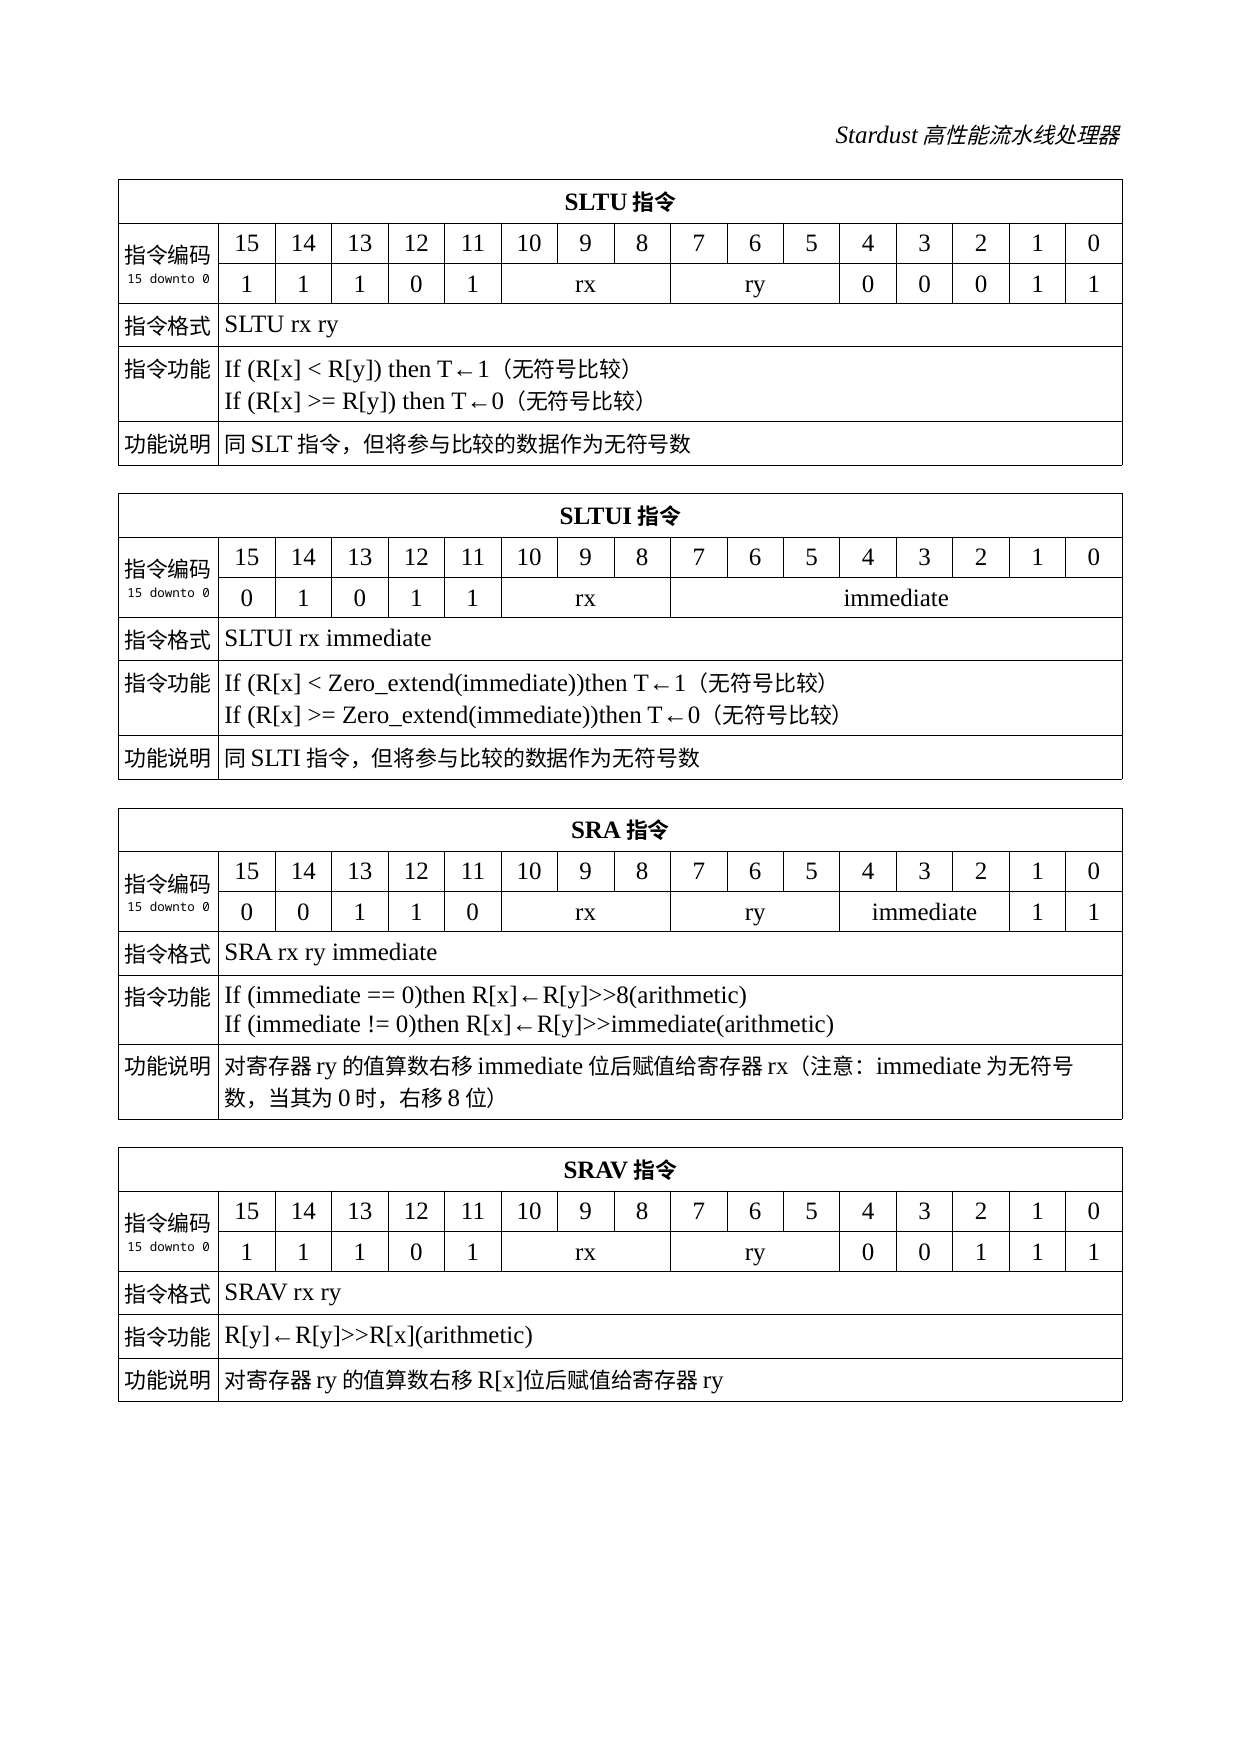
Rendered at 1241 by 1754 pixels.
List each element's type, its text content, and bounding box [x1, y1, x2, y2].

table_cell 5 [784, 852, 839, 891]
table_cell 7 [671, 538, 727, 577]
table_header SRAV指令 [119, 1148, 1122, 1191]
table_cell 指令编码 15 downto 0 [119, 852, 218, 931]
table_cell 同SLTI指令，但将参与比较的数据作为无符号数 [219, 736, 1122, 778]
table_cell 1 [332, 892, 388, 931]
table_cell 6 [728, 538, 783, 577]
table_cell 3 [897, 224, 952, 263]
table_cell 指令格式 [119, 618, 218, 660]
table_cell 4 [840, 538, 896, 577]
table_cell 12 [389, 1192, 444, 1231]
table_cell 1 [389, 578, 444, 617]
table_cell 功能说明 [119, 422, 218, 464]
table_cell 12 [389, 538, 444, 577]
table_cell 0 [840, 1232, 896, 1271]
table_cell 0 [840, 264, 896, 303]
table_cell 1 [219, 1232, 275, 1271]
table_cell 1 [1010, 264, 1065, 303]
table_cell 15 [219, 852, 275, 891]
table_cell 15 [219, 224, 275, 263]
table_cell immediate [840, 892, 1009, 931]
table_cell 2 [953, 224, 1009, 263]
table_cell R[y]←R[y]>>R[x](arithmetic) [219, 1315, 1122, 1358]
table_cell 指令编码 15 downto 0 [119, 1192, 218, 1271]
table_cell 2 [953, 852, 1009, 891]
table_cell 5 [784, 1192, 839, 1231]
table_cell 11 [445, 224, 501, 263]
table_cell 7 [671, 224, 727, 263]
table_cell ry [671, 1232, 839, 1271]
table_cell rx [502, 264, 670, 303]
table_cell 指令编码 15 downto 0 [119, 224, 218, 303]
table_cell 13 [332, 1192, 388, 1231]
table_cell 0 [389, 1232, 444, 1271]
table_cell 8 [615, 224, 670, 263]
table_cell 0 [332, 578, 388, 617]
table_header SLTU指令 [119, 180, 1122, 222]
table_cell 4 [840, 224, 896, 263]
table_cell 0 [276, 892, 331, 931]
table_cell ry [671, 264, 839, 303]
table_cell 1 [332, 264, 388, 303]
table_cell 5 [784, 224, 839, 263]
table_cell 0 [445, 892, 501, 931]
table_header SRA指令 [119, 809, 1122, 851]
table_cell 6 [728, 852, 783, 891]
table_cell 10 [502, 852, 557, 891]
table_cell 2 [953, 1192, 1009, 1231]
table_cell SLTU rx ry [219, 304, 1122, 346]
table_cell 14 [276, 538, 331, 577]
table_cell 13 [332, 852, 388, 891]
table_cell 0 [219, 892, 275, 931]
table_cell 指令功能 [119, 661, 218, 735]
table_cell 1 [1010, 538, 1065, 577]
table_cell 9 [558, 1192, 614, 1231]
table_cell 12 [389, 852, 444, 891]
table_cell 功能说明 [119, 1045, 218, 1118]
table_cell 1 [953, 1232, 1009, 1271]
table_cell 0 [219, 578, 275, 617]
table_cell If (R[x] < Zero_extend(immediate))then T←1（无符号比较） If (R[x] >= Zero_extend(immediate))then T←0（无符号比较） [219, 661, 1122, 735]
table_cell 1 [1010, 1232, 1065, 1271]
table_cell 指令功能 [119, 976, 218, 1043]
table_cell 10 [502, 538, 557, 577]
table_cell rx [502, 1232, 670, 1271]
table_cell 15 [219, 1192, 275, 1231]
table_cell 指令格式 [119, 932, 218, 974]
table_cell 0 [1066, 538, 1122, 577]
table_cell 1 [276, 578, 331, 617]
table_cell 11 [445, 1192, 501, 1231]
table_cell 10 [502, 224, 557, 263]
table_cell 对寄存器ry的值算数右移immediate位后赋值给寄存器rx（注意：immediate为无符号数，当其为0时，右移8位） [219, 1045, 1122, 1118]
table_cell 6 [728, 1192, 783, 1231]
table_cell SRAV rx ry [219, 1272, 1122, 1314]
table_cell 6 [728, 224, 783, 263]
table_cell 3 [897, 1192, 952, 1231]
table_cell 4 [840, 852, 896, 891]
table_cell 12 [389, 224, 444, 263]
table_cell 14 [276, 852, 331, 891]
table_cell rx [502, 578, 670, 617]
table_cell 1 [332, 1232, 388, 1271]
table_cell ry [671, 892, 839, 931]
table_cell 13 [332, 224, 388, 263]
table_cell 7 [671, 852, 727, 891]
table_cell 指令功能 [119, 347, 218, 421]
table_cell 指令格式 [119, 1272, 218, 1314]
table_cell 1 [389, 892, 444, 931]
table_cell 4 [840, 1192, 896, 1231]
table_cell 指令编码 15 downto 0 [119, 538, 218, 617]
table_header SLTUI指令 [119, 494, 1122, 537]
table_cell 9 [558, 224, 614, 263]
table_cell 1 [276, 264, 331, 303]
table_cell If (immediate == 0)then R[x]←R[y]>>8(arithmetic) If (immediate != 0)then R[x]←R[y]>>immediate(arithmetic) [219, 976, 1122, 1043]
table_cell 1 [445, 1232, 501, 1271]
table_cell 功能说明 [119, 736, 218, 778]
table_cell 5 [784, 538, 839, 577]
table_cell 0 [389, 264, 444, 303]
table_cell 1 [445, 578, 501, 617]
table_cell 3 [897, 538, 952, 577]
table_cell 1 [1010, 892, 1065, 931]
table_cell 11 [445, 852, 501, 891]
table_cell 1 [1066, 264, 1122, 303]
table_cell 同SLT指令，但将参与比较的数据作为无符号数 [219, 422, 1122, 464]
table_cell 1 [1010, 1192, 1065, 1231]
table_cell 15 [219, 538, 275, 577]
table_cell 0 [897, 264, 952, 303]
table_cell 13 [332, 538, 388, 577]
table_cell 1 [1066, 1232, 1122, 1271]
table_cell 指令格式 [119, 304, 218, 346]
table_cell 14 [276, 224, 331, 263]
table_cell 9 [558, 538, 614, 577]
table_cell 0 [897, 1232, 952, 1271]
table_cell 对寄存器ry的值算数右移R[x]位后赋值给寄存器ry [219, 1359, 1122, 1401]
table_cell 1 [219, 264, 275, 303]
table_cell 指令功能 [119, 1315, 218, 1358]
table_cell 0 [1066, 1192, 1122, 1231]
table_cell 9 [558, 852, 614, 891]
table_cell 功能说明 [119, 1359, 218, 1401]
table_cell 10 [502, 1192, 557, 1231]
table_cell 1 [445, 264, 501, 303]
table_cell 8 [615, 1192, 670, 1231]
table_cell 1 [276, 1232, 331, 1271]
table_cell 0 [953, 264, 1009, 303]
table_cell 14 [276, 1192, 331, 1231]
table_cell 0 [1066, 852, 1122, 891]
table_cell If (R[x] < R[y]) then T←1（无符号比较） If (R[x] >= R[y]) then T←0（无符号比较） [219, 347, 1122, 421]
table_cell 1 [1010, 852, 1065, 891]
table_cell 1 [1010, 224, 1065, 263]
table_cell 2 [953, 538, 1009, 577]
table_cell 1 [1066, 892, 1122, 931]
table_cell SLTUI rx immediate [219, 618, 1122, 660]
table_cell immediate [671, 578, 1122, 617]
table_cell rx [502, 892, 670, 931]
table_cell 0 [1066, 224, 1122, 263]
table_cell 8 [615, 852, 670, 891]
table_cell 7 [671, 1192, 727, 1231]
table_cell 11 [445, 538, 501, 577]
table_cell 3 [897, 852, 952, 891]
table_cell 8 [615, 538, 670, 577]
table_cell SRA rx ry immediate [219, 932, 1122, 974]
